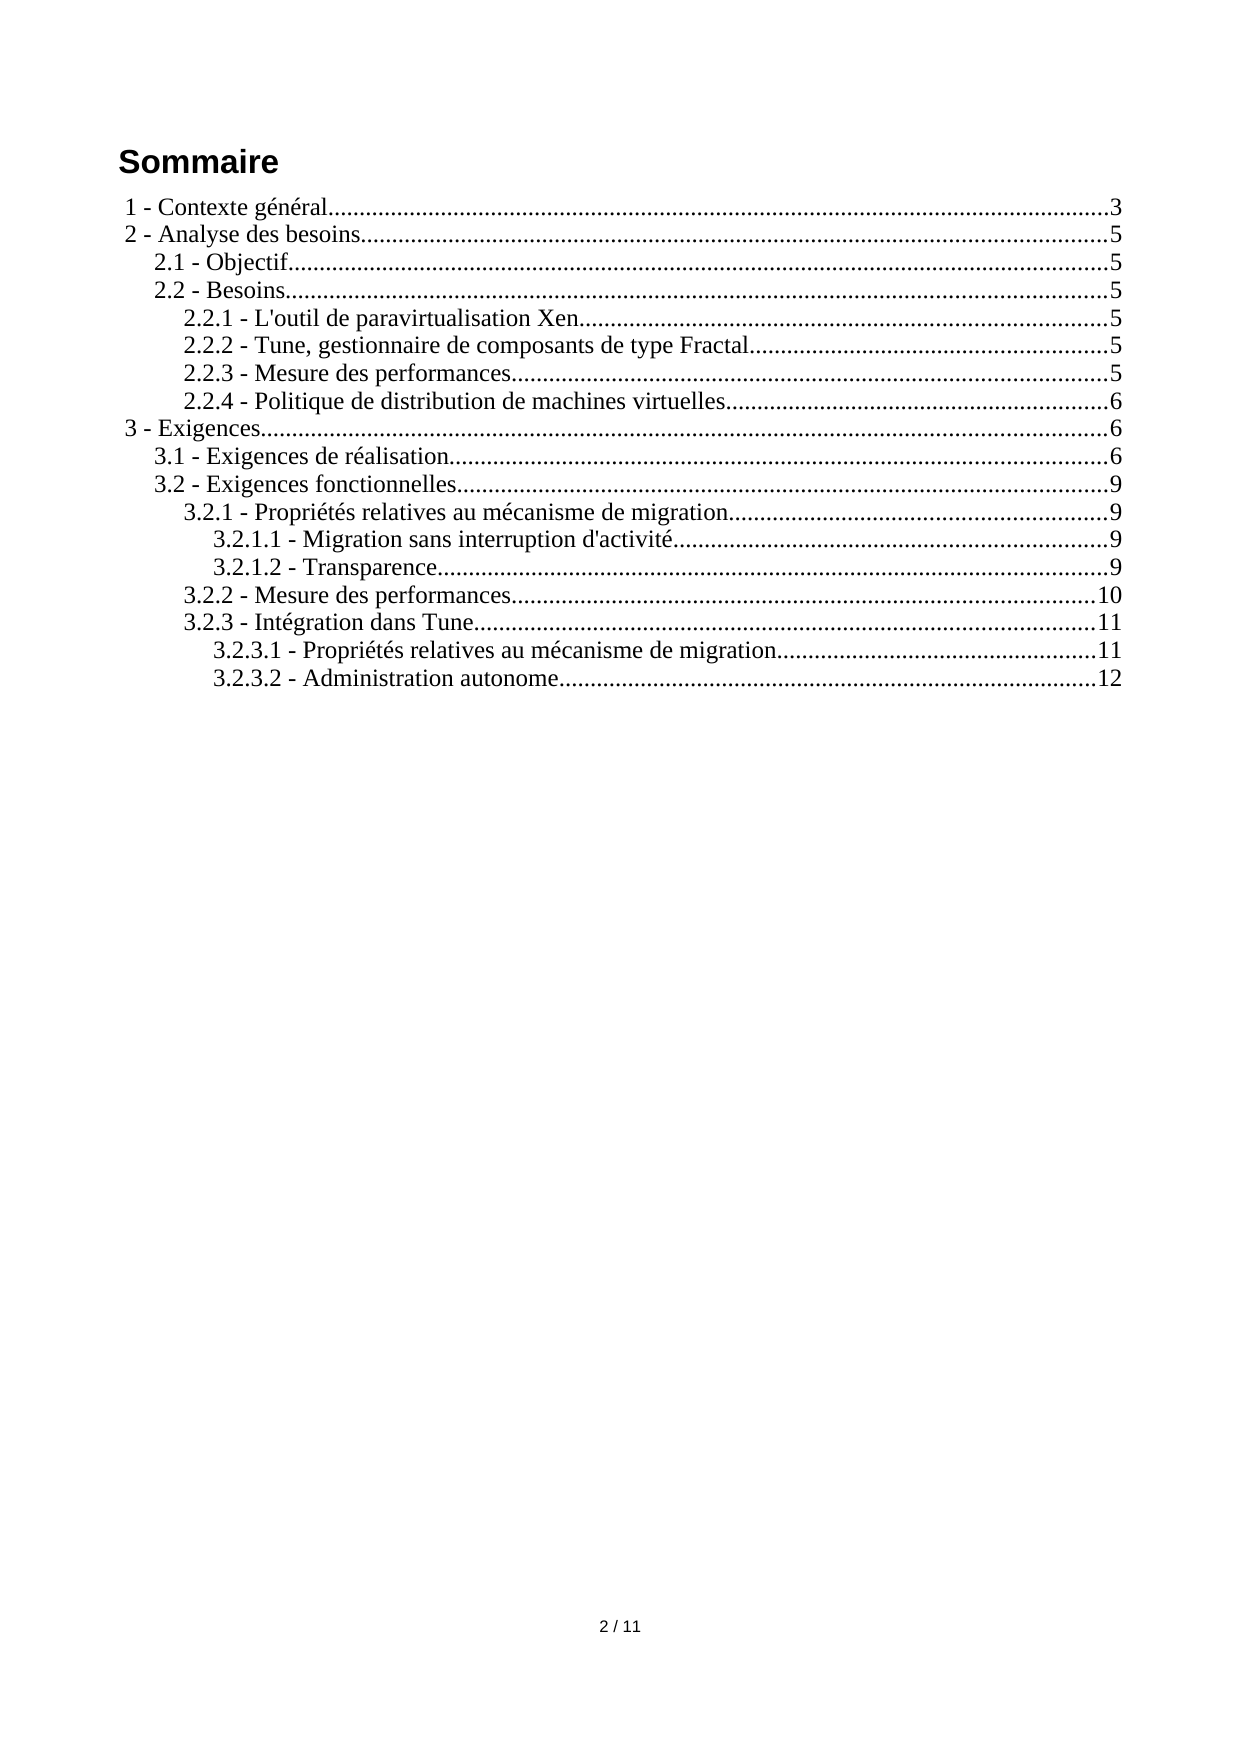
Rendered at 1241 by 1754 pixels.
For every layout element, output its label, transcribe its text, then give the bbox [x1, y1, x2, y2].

text 2.2.3 - Mesure des performances 5 [177, 359, 1122, 387]
text 3.2.1.1 - Migration sans interruption d'activité 9 [207, 525, 1122, 553]
text 2.2 - Besoins 5 [148, 276, 1122, 304]
text 3.2 - Exigences fonctionnelles 9 [148, 470, 1122, 498]
text 2 - Analyse des besoins 5 [118, 221, 1122, 248]
text 3.2.1 - Propriétés relatives au mécanisme de migration 9 [177, 498, 1122, 525]
text 3.2.3.2 - Administration autonome 12 [207, 664, 1122, 692]
text 3.2.1.2 - Transparence 9 [207, 553, 1122, 581]
text 1 - Contexte général 3 [118, 193, 1122, 221]
text 3.2.2 - Mesure des performances 10 [177, 581, 1122, 608]
text 3.2.3 - Intégration dans Tune 11 [177, 608, 1122, 636]
text 3 - Exigences 6 [118, 414, 1122, 442]
subtitle Sommaire [118, 143, 1122, 180]
text 2.2.4 - Politique de distribution de machines virtuelles 6 [177, 387, 1122, 414]
text 3.2.3.1 - Propriétés relatives au mécanisme de migration 11 [207, 636, 1122, 664]
text 2.1 - Objectif 5 [148, 248, 1122, 276]
text 2.2.1 - L'outil de paravirtualisation Xen 5 [177, 304, 1122, 331]
text 3.1 - Exigences de réalisation 6 [148, 442, 1122, 470]
text 2.2.2 - Tune, gestionnaire de composants de type Fractal 5 [177, 331, 1122, 359]
